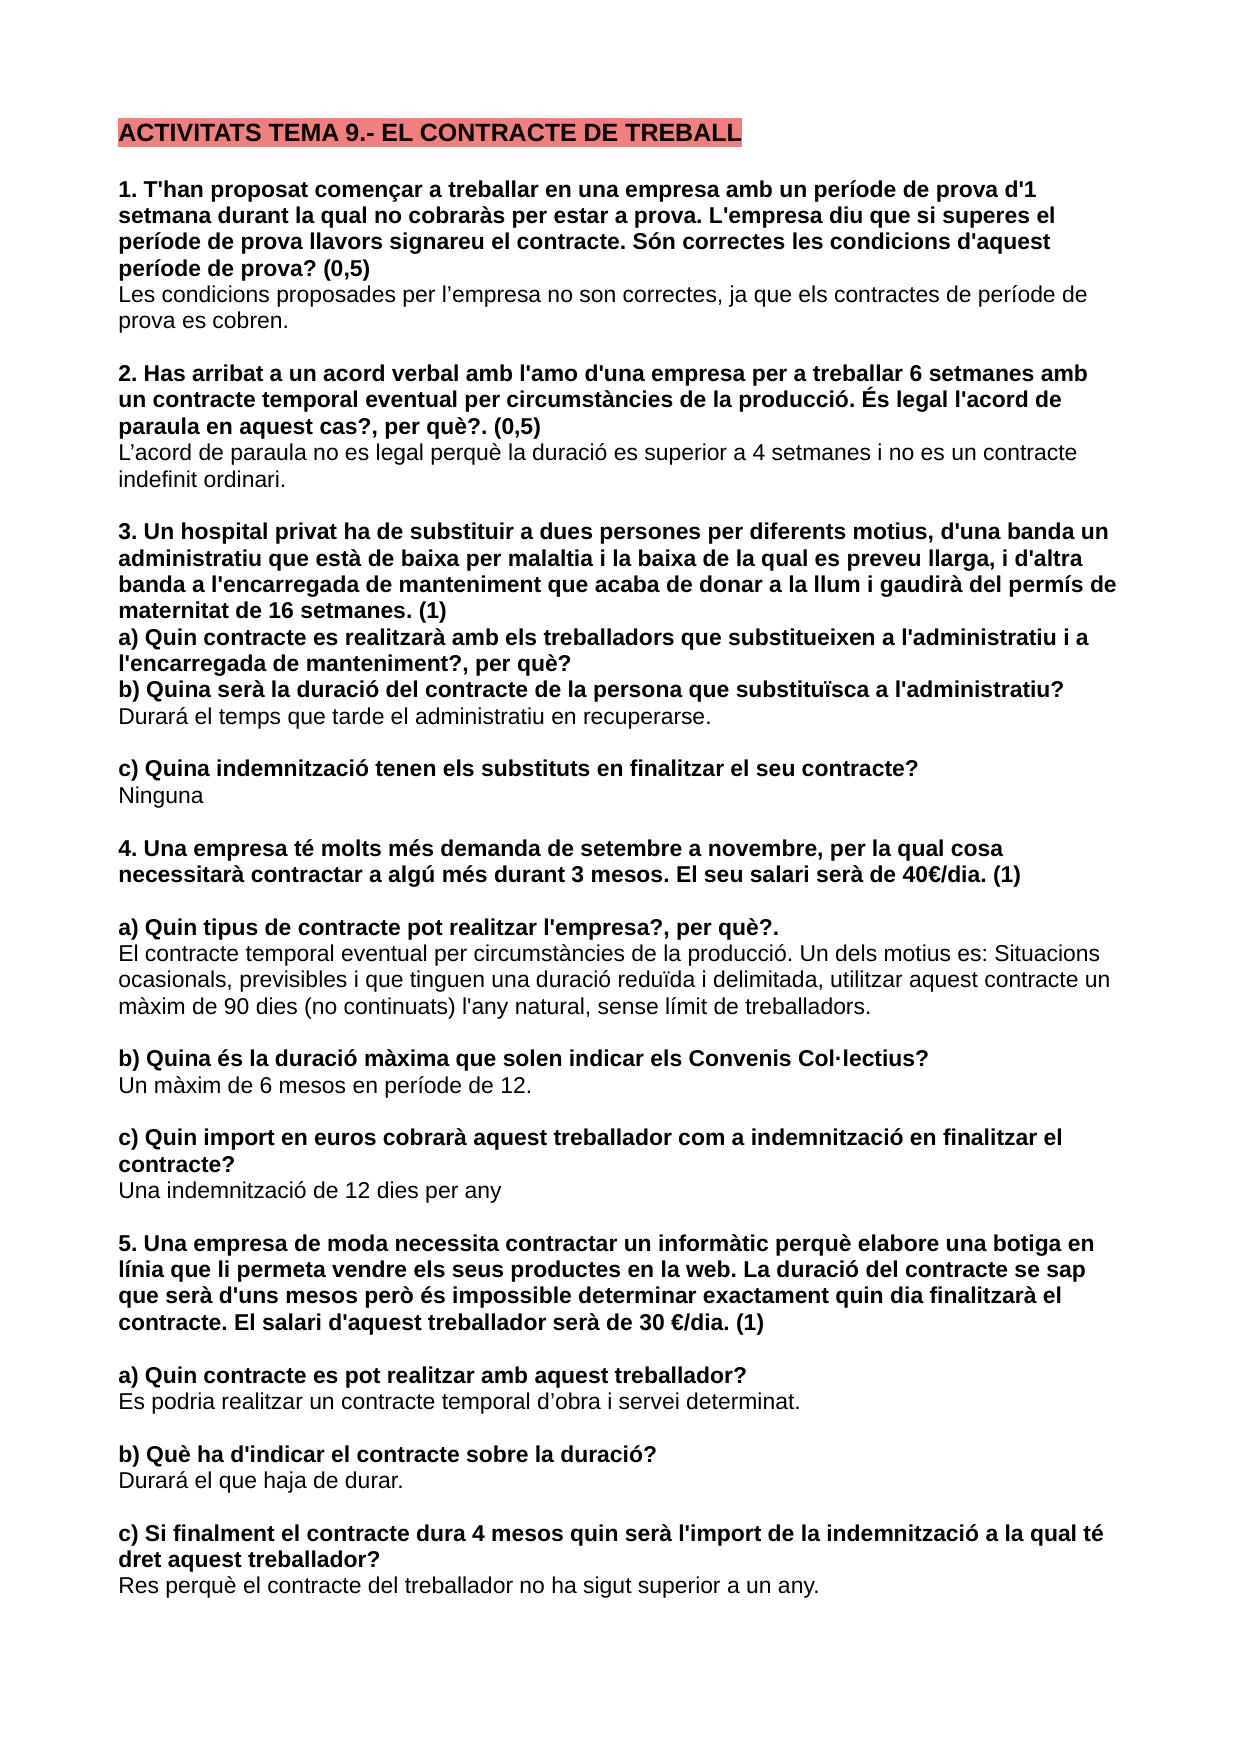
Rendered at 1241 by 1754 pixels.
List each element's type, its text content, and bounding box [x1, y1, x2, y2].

text b) Què ha d'indicar el contracte sobre la duració? [118, 1441, 1122, 1467]
text 5. Una empresa de moda necessita contractar un informàtic perquè elabore una botiga en línia que li permeta vendre els seus productes en la web. La duració del contracte se sap que serà d'uns mesos però és impossible determinar exactament quin dia finalitzarà el contracte. El salari d'aquest treballador serà de 30 €/dia. (1) [118, 1230, 1122, 1335]
text 1. T'han proposat començar a treballar en una empresa amb un període de prova d'1 setmana durant la qual no cobraràs per estar a prova. L'empresa diu que si superes el període de prova llavors signareu el contracte. Són correctes les condicions d'aquest període de prova? (0,5) [118, 176, 1122, 281]
text El contracte temporal eventual per circumstàncies de la producció. Un dels motius es: Situacions ocasionals, previsibles i que tinguen una duració reduïda i delimitada, utilitzar aquest contracte un màxim de 90 dies (no continuats) l'any natural, sense límit de treballadors. [118, 940, 1122, 1019]
text Es podria realitzar un contracte temporal d’obra i servei determinat. [118, 1388, 1122, 1414]
text c) Si finalment el contracte dura 4 mesos quin serà l'import de la indemnització a la qual té dret aquest treballador? [118, 1520, 1122, 1572]
text Durará el que haja de durar. [118, 1467, 1122, 1493]
text c) Quina indemnització tenen els substituts en finalitzar el seu contracte? [118, 755, 1122, 782]
text Res perquè el contracte del treballador no ha sigut superior a un any. [118, 1572, 1122, 1599]
text b) Quina és la duració màxima que solen indicar els Convenis Col·lectius? [118, 1045, 1122, 1072]
text Un màxim de 6 mesos en període de 12. [118, 1072, 1122, 1098]
text 2. Has arribat a un acord verbal amb l'amo d'una empresa per a treballar 6 setmanes amb un contracte temporal eventual per circumstàncies de la producció. És legal l'acord de paraula en aquest cas?, per què?. (0,5) [118, 360, 1122, 439]
text b) Quina serà la duració del contracte de la persona que substituïsca a l'administratiu? [118, 676, 1122, 703]
text Una indemnització de 12 dies per any [118, 1177, 1122, 1203]
text a) Quin tipus de contracte pot realitzar l'empresa?, per què?. [118, 913, 1122, 940]
text c) Quin import en euros cobrarà aquest treballador com a indemnització en finalitzar el contracte? [118, 1124, 1122, 1177]
text Ninguna [118, 782, 1122, 808]
text 4. Una empresa té molts més demanda de setembre a novembre, per la qual cosa necessitarà contractar a algú més durant 3 mesos. El seu salari serà de 40€/dia. (1) [118, 834, 1122, 887]
text a) Quin contracte es realitzarà amb els treballadors que substitueixen a l'administratiu i a l'encarregada de manteniment?, per què? [118, 624, 1122, 676]
text Les condicions proposades per l’empresa no son correctes, ja que els contractes de període de prova es cobren. [118, 281, 1122, 334]
text Durará el temps que tarde el administratiu en recuperarse. [118, 703, 1122, 729]
text ACTIVITATS TEMA 9.- EL CONTRACTE DE TREBALL [118, 118, 1122, 147]
text a) Quin contracte es pot realitzar amb aquest treballador? [118, 1362, 1122, 1388]
text 3. Un hospital privat ha de substituir a dues persones per diferents motius, d'una banda un administratiu que està de baixa per malaltia i la baixa de la qual es preveu llarga, i d'altra banda a l'encarregada de manteniment que acaba de donar a la llum i gaudirà del permís de maternitat de 16 setmanes. (1) [118, 518, 1122, 624]
text L’acord de paraula no es legal perquè la duració es superior a 4 setmanes i no es un contracte indefinit ordinari. [118, 439, 1122, 492]
